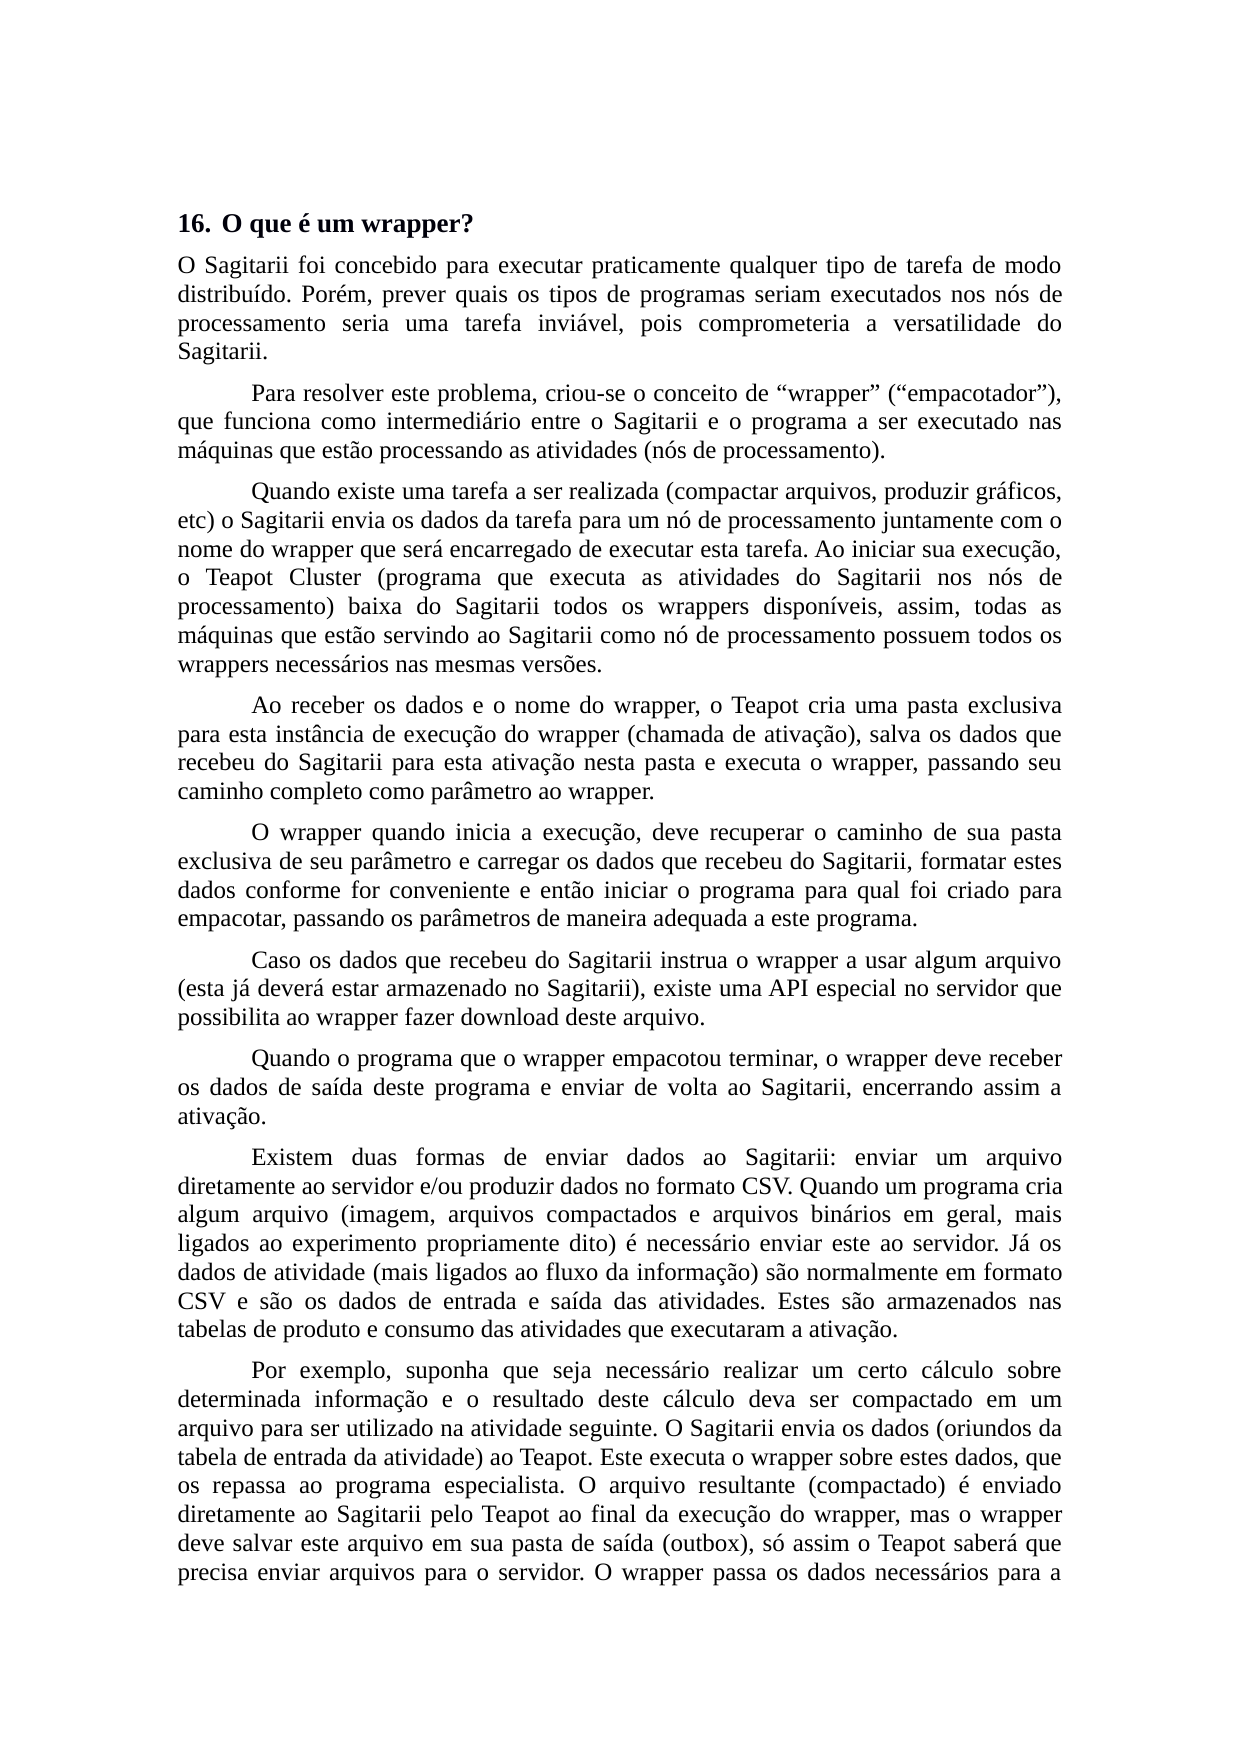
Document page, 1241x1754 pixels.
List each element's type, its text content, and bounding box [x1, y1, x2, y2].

title O que é um wrapper? [177, 207, 1063, 238]
text Caso os dados que recebeu do Sagitarii instrua o wrapper a usar algum arquivo (esta já deverá estar armazenado no Sagitarii), existe uma API especial no servidor que possibilita ao wrapper fazer download deste arquivo. [177, 945, 1063, 1031]
text Por exemplo, suponha que seja necessário realizar um certo cálculo sobre determinada informação e o resultado deste cálculo deva ser compactado em um arquivo para ser utilizado na atividade seguinte. O Sagitarii envia os dados (oriundos da tabela de entrada da atividade) ao Teapot. Este executa o wrapper sobre estes dados, que os repassa ao programa especialista. O arquivo resultante (compactado) é enviado diretamente ao Sagitarii pelo Teapot ao final da execução do wrapper, mas o wrapper deve salvar este arquivo em sua pasta de saída (outbox), só assim o Teapot saberá que precisa enviar arquivos para o servidor. O wrapper passa os dados necessários para a [177, 1356, 1063, 1586]
text Quando o programa que o wrapper empacotou terminar, o wrapper deve receber os dados de saída deste programa e enviar de volta ao Sagitarii, encerrando assim a ativação. [177, 1043, 1063, 1129]
text Existem duas formas de enviar dados ao Sagitarii: enviar um arquivo diretamente ao servidor e/ou produzir dados no formato CSV. Quando um programa cria algum arquivo (imagem, arquivos compactados e arquivos binários em geral, mais ligados ao experimento propriamente dito) é necessário enviar este ao servidor. Já os dados de atividade (mais ligados ao fluxo da informação) são normalmente em formato CSV e são os dados de entrada e saída das atividades. Estes são armazenados nas tabelas de produto e consumo das atividades que executaram a ativação. [177, 1142, 1063, 1343]
text Para resolver este problema, criou-se o conceito de “wrapper” (“empacotador”), que funciona como intermediário entre o Sagitarii e o programa a ser executado nas máquinas que estão processando as atividades (nós de processamento). [177, 378, 1063, 464]
text Quando existe uma tarefa a ser realizada (compactar arquivos, produzir gráficos, etc) o Sagitarii envia os dados da tarefa para um nó de processamento juntamente com o nome do wrapper que será encarregado de executar esta tarefa. Ao iniciar sua execução, o Teapot Cluster (programa que executa as atividades do Sagitarii nos nós de processamento) baixa do Sagitarii todos os wrappers disponíveis, assim, todas as máquinas que estão servindo ao Sagitarii como nó de processamento possuem todos os wrappers necessários nas mesmas versões. [177, 476, 1063, 677]
text Ao receber os dados e o nome do wrapper, o Teapot cria uma pasta exclusiva para esta instância de execução do wrapper (chamada de ativação), salva os dados que recebeu do Sagitarii para esta ativação nesta pasta e executa o wrapper, passando seu caminho completo como parâmetro ao wrapper. [177, 690, 1063, 805]
text O wrapper quando inicia a execução, deve recuperar o caminho de sua pasta exclusiva de seu parâmetro e carregar os dados que recebeu do Sagitarii, formatar estes dados conforme for conveniente e então iniciar o programa para qual foi criado para empacotar, passando os parâmetros de maneira adequada a este programa. [177, 817, 1063, 932]
text O Sagitarii foi concebido para executar praticamente qualquer tipo de tarefa de modo distribuído. Porém, prever quais os tipos de programas seriam executados nos nós de processamento seria uma tarefa inviável, pois comprometeria a versatilidade do Sagitarii. [177, 250, 1063, 365]
